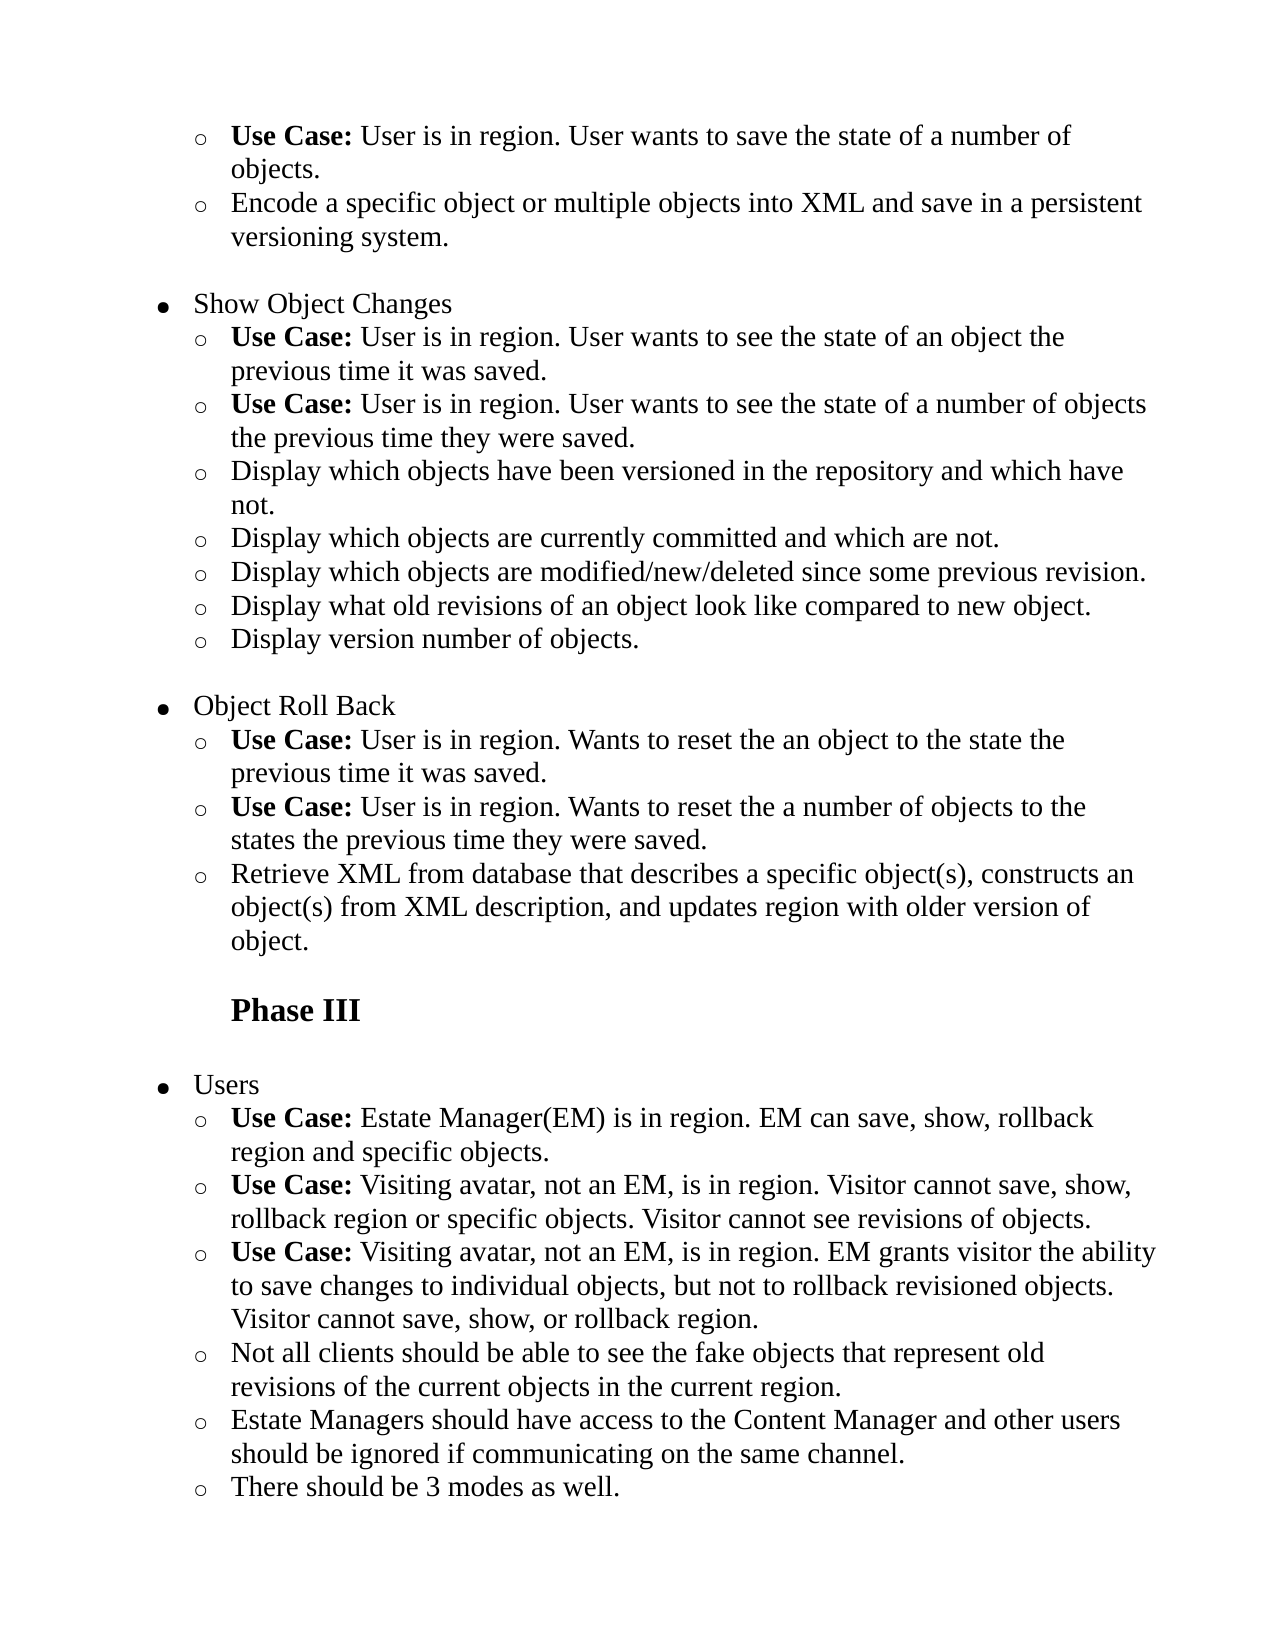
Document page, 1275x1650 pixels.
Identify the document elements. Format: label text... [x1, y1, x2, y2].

list Display what old revisions of an object look like compared to new object. [193, 588, 1157, 621]
list Use Case: Estate Manager(EM) is in region. EM can save, show, rollback region and specific objects. [193, 1100, 1157, 1167]
list Users [156, 1067, 1157, 1100]
list Display which objects are currently committed and which are not. [193, 521, 1157, 554]
list Display version number of objects. [193, 621, 1157, 655]
list Object Roll Back [156, 688, 1157, 722]
list Show Object Changes [156, 286, 1157, 319]
list Use Case: Visiting avatar, not an EM, is in region. EM grants visitor the ability to save changes to individual objects, but not to rollback revisioned objects. Visitor cannot save, show, or rollback region. [193, 1234, 1157, 1335]
list Display which objects are modified/new/deleted since some previous revision. [193, 554, 1157, 588]
list Use Case: Visiting avatar, not an EM, is in region. Visitor cannot save, show, rollback region or specific objects. Visitor cannot see revisions of objects. [193, 1167, 1157, 1234]
list Phase III [193, 990, 1157, 1028]
list Use Case: User is in region. Wants to reset the an object to the state the previous time it was saved. [193, 722, 1157, 789]
list There should be 3 modes as well. [193, 1469, 1157, 1503]
list Use Case: User is in region. User wants to see the state of an object the previous time it was saved. [193, 319, 1157, 386]
list Estate Managers should have access to the Content Manager and other users should be ignored if communicating on the same channel. [193, 1402, 1157, 1469]
list Not all clients should be able to see the fake objects that represent old revisions of the current objects in the current region. [193, 1335, 1157, 1402]
list Display which objects have been versioned in the repository and which have not. [193, 453, 1157, 521]
list Use Case: User is in region. User wants to save the state of a number of objects. [193, 118, 1157, 185]
list Retrieve XML from database that describes a specific object(s), constructs an object(s) from XML description, and updates region with older version of object. [193, 856, 1157, 957]
list Use Case: User is in region. User wants to see the state of a number of objects the previous time they were saved. [193, 386, 1157, 453]
list Encode a specific object or multiple objects into XML and save in a persistent versioning system. [193, 185, 1157, 252]
list Use Case: User is in region. Wants to reset the a number of objects to the states the previous time they were saved. [193, 789, 1157, 856]
